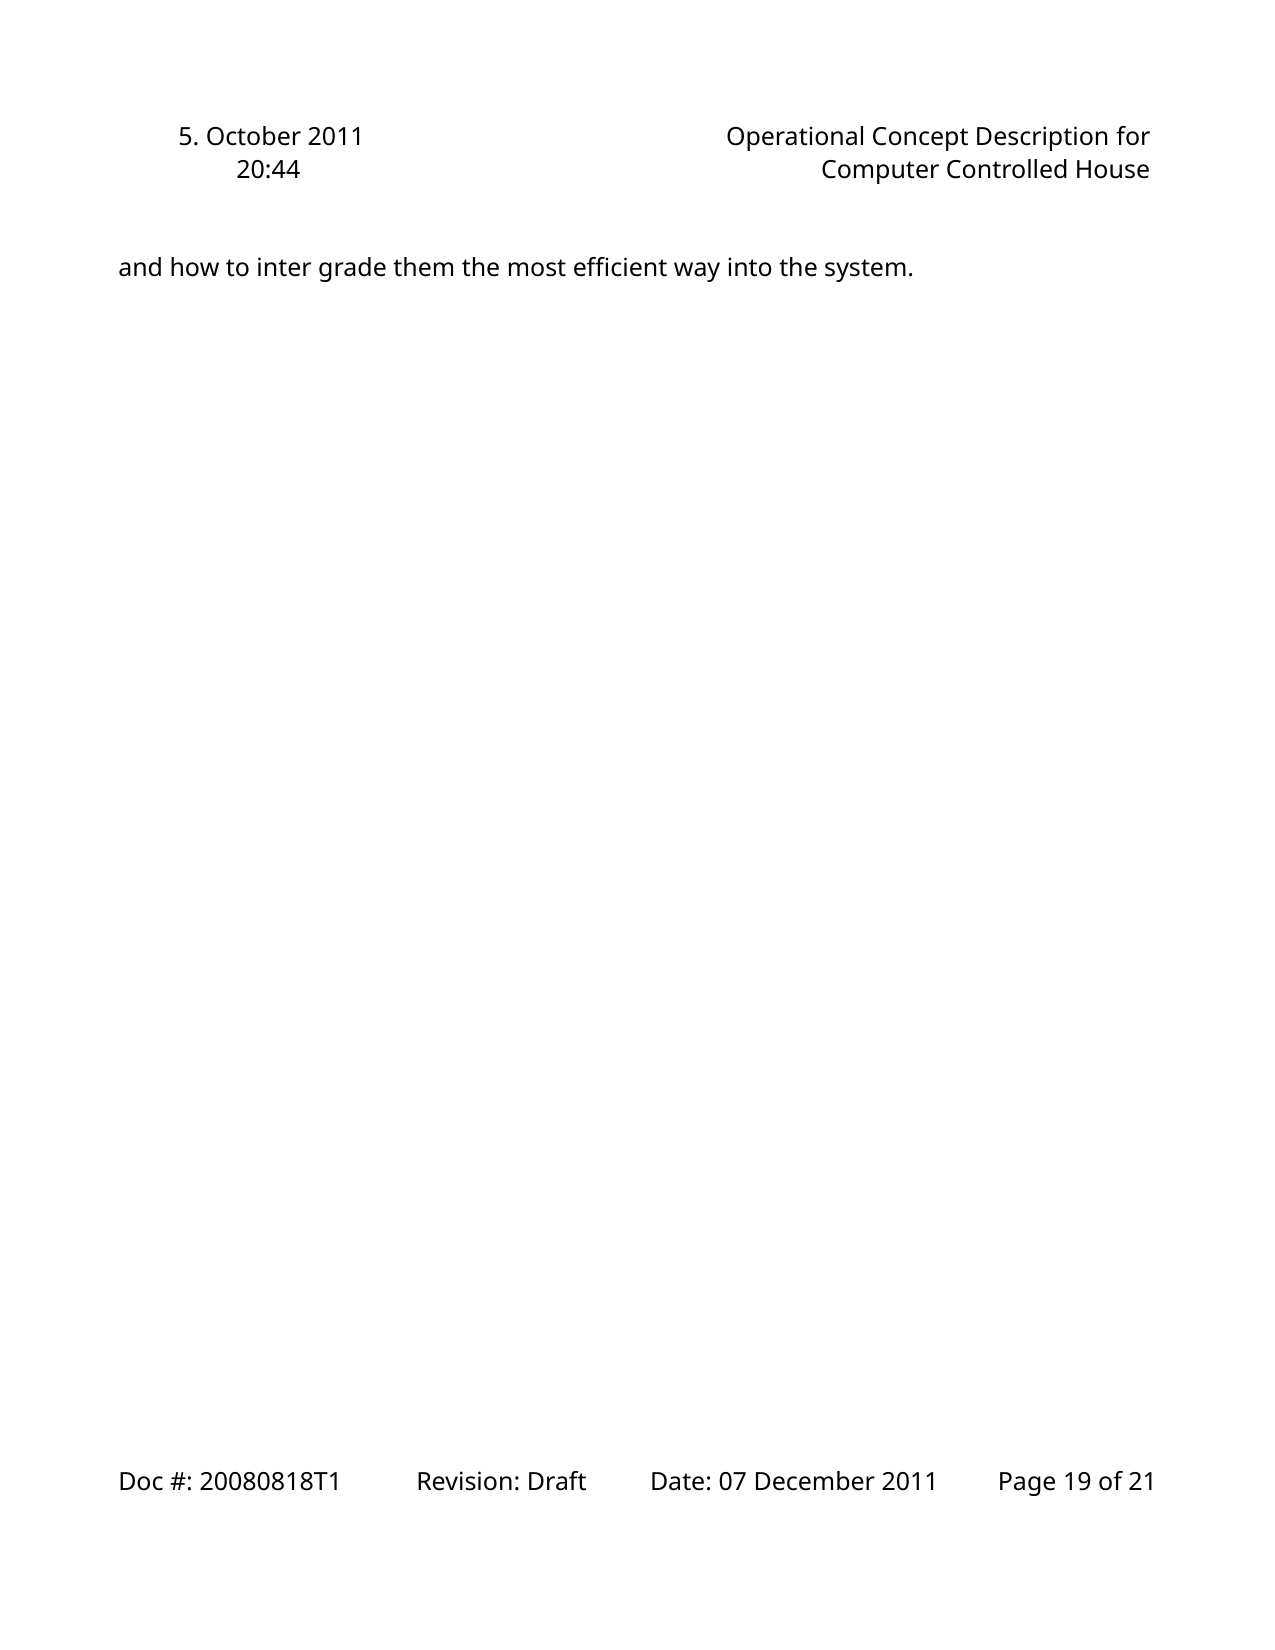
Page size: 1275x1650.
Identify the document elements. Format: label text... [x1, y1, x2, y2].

text and how to inter grade them the most efficient way into the system. [118, 250, 1157, 284]
